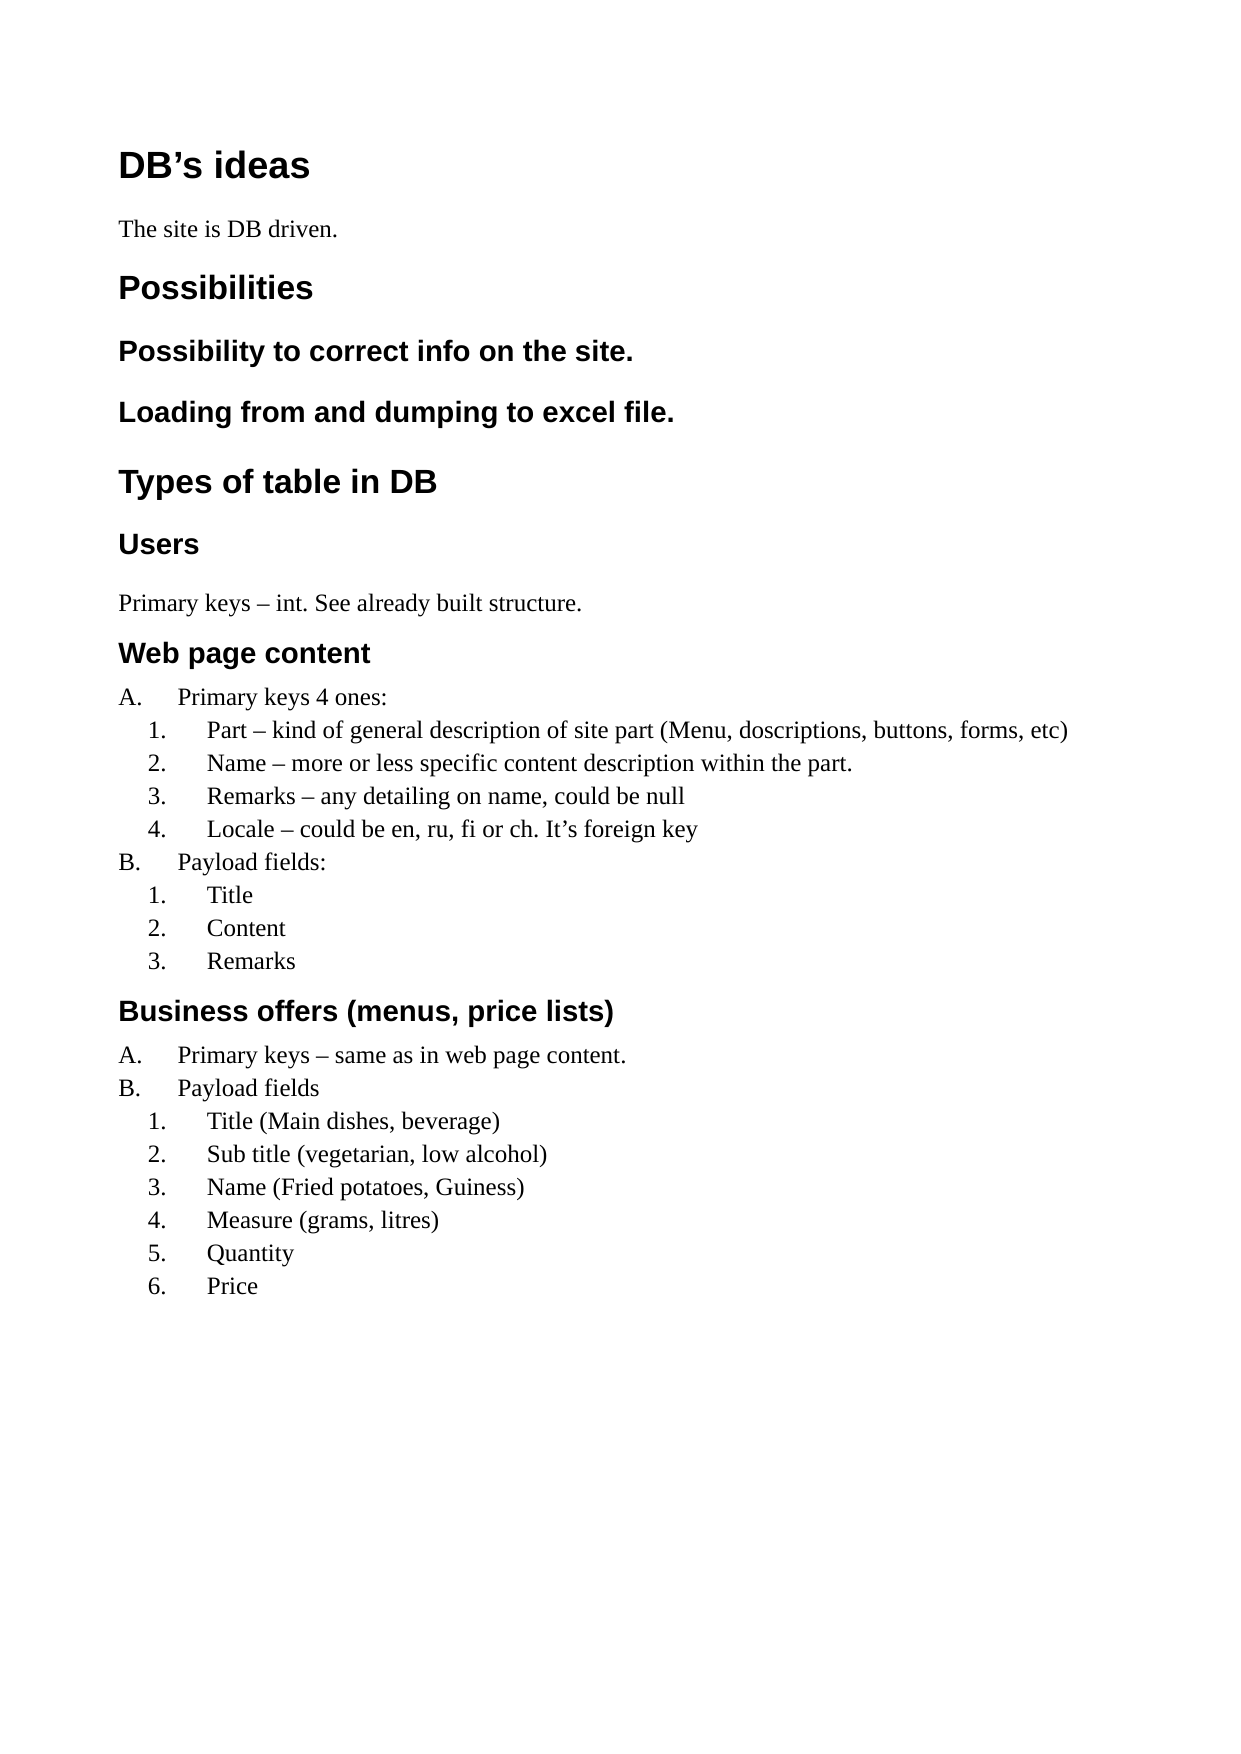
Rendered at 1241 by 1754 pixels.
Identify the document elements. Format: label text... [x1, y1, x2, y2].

list Title (Main dishes, beverage) [148, 1106, 1122, 1135]
subtitle Business offers (menus, price lists) [118, 994, 1122, 1028]
text The site is DB driven. [118, 214, 1122, 243]
subtitle Types of table in DB [118, 462, 1122, 500]
list Primary keys – same as in web page content. [118, 1040, 1122, 1069]
list Remarks – any detailing on name, could be null [148, 781, 1122, 810]
subtitle Web page content [118, 636, 1122, 670]
list Remarks [148, 946, 1122, 975]
subtitle Loading from and dumping to excel file. [118, 394, 1122, 428]
list Payload fields [118, 1073, 1122, 1102]
list Name – more or less specific content description within the part. [148, 748, 1122, 777]
text Primary keys – int. See already built structure. [118, 588, 1122, 617]
subtitle Users [118, 527, 1122, 561]
list Measure (grams, litres) [148, 1205, 1122, 1234]
list Part – kind of general description of site part (Menu, doscriptions, buttons, forms, etc) [148, 715, 1122, 744]
list Content [148, 913, 1122, 942]
list Locale – could be en, ru, fi or ch. It’s foreign key [148, 814, 1122, 843]
subtitle Possibility to correct info on the site. [118, 334, 1122, 367]
subtitle Possibilities [118, 268, 1122, 307]
list Title [148, 880, 1122, 909]
list Quantity [148, 1238, 1122, 1267]
list Primary keys 4 ones: [118, 682, 1122, 711]
list Payload fields: [118, 847, 1122, 876]
list Name (Fried potatoes, Guiness) [148, 1172, 1122, 1201]
list Sub title (vegetarian, low alcohol) [148, 1139, 1122, 1168]
list Price [148, 1271, 1122, 1300]
